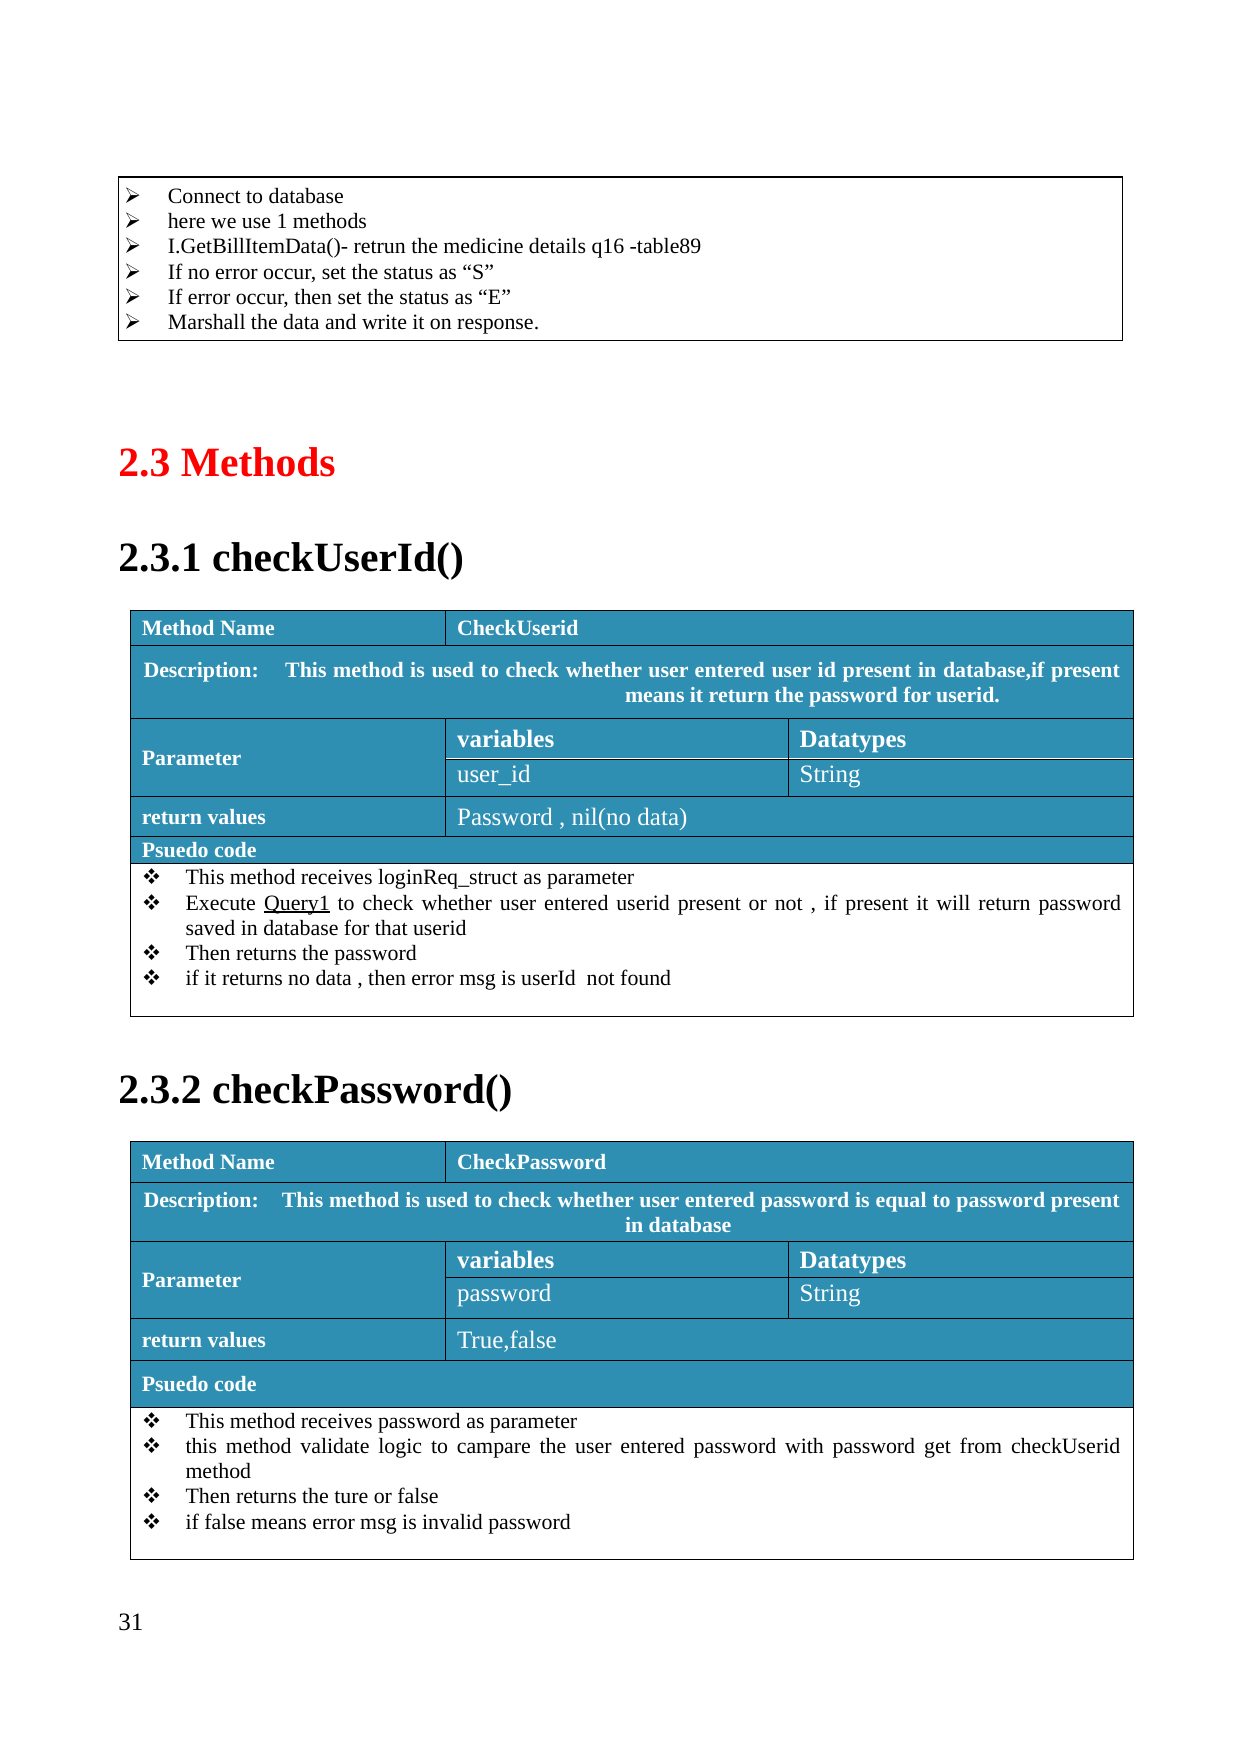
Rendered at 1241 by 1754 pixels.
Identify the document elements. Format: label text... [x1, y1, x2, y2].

table_cell return values [131, 1319, 445, 1360]
table_cell String [789, 760, 1133, 796]
text 2.3 Methods [118, 437, 1122, 485]
table_cell String [789, 1278, 1133, 1318]
table_cell user_id [446, 760, 788, 796]
table_header Method Name [131, 1142, 445, 1182]
text 2.3.2 checkPassword() [118, 1064, 1122, 1112]
table_cell Description: This method is used to check whether user entered password is equal to password present in database [131, 1183, 1133, 1241]
table_cell True,false [446, 1319, 1133, 1360]
table_cell This method receives loginReq_struct as parameter Execute Query1 to check whether user entered userid present or not , if present it will return password saved in database for that userid Then returns the password if it returns no data , then error msg is userId not found [131, 864, 1133, 1016]
table_cell This method receives password as parameter this method validate logic to campare the user entered password with password get from checkUserid method Then returns the ture or false if false means error msg is invalid password [131, 1408, 1133, 1559]
text 2.3.1 checkUserId() [118, 533, 1122, 581]
table_cell Description: This method is used to check whether user entered user id present in database,if present means it return the password for userid. [131, 646, 1133, 718]
table_header CheckUserid [446, 611, 1133, 645]
table_cell Psuedo code [131, 1361, 1133, 1407]
table_cell Use to get record of medicine Connect to database here we use 1 methods I.GetBillItemData()- retrun the medicine details q16 -table89 If no error occur, set the status as “S” If error occur, then set the status as “E” Marshall the data and write it on response. [119, 178, 1122, 340]
table_cell Datatypes [789, 1242, 1133, 1277]
table_cell Psuedo code [131, 837, 1133, 863]
table_cell variables [446, 1242, 788, 1277]
table_header CheckPassword [446, 1142, 1133, 1182]
table_cell password [446, 1278, 788, 1318]
table_cell Password , nil(no data) [446, 797, 1133, 836]
table_header Method Name [131, 611, 445, 645]
table_cell Datatypes [789, 719, 1133, 758]
table_cell Parameter [131, 1242, 445, 1318]
table_cell variables [446, 719, 788, 758]
table_cell return values [131, 797, 445, 836]
table_cell Parameter [131, 719, 445, 796]
